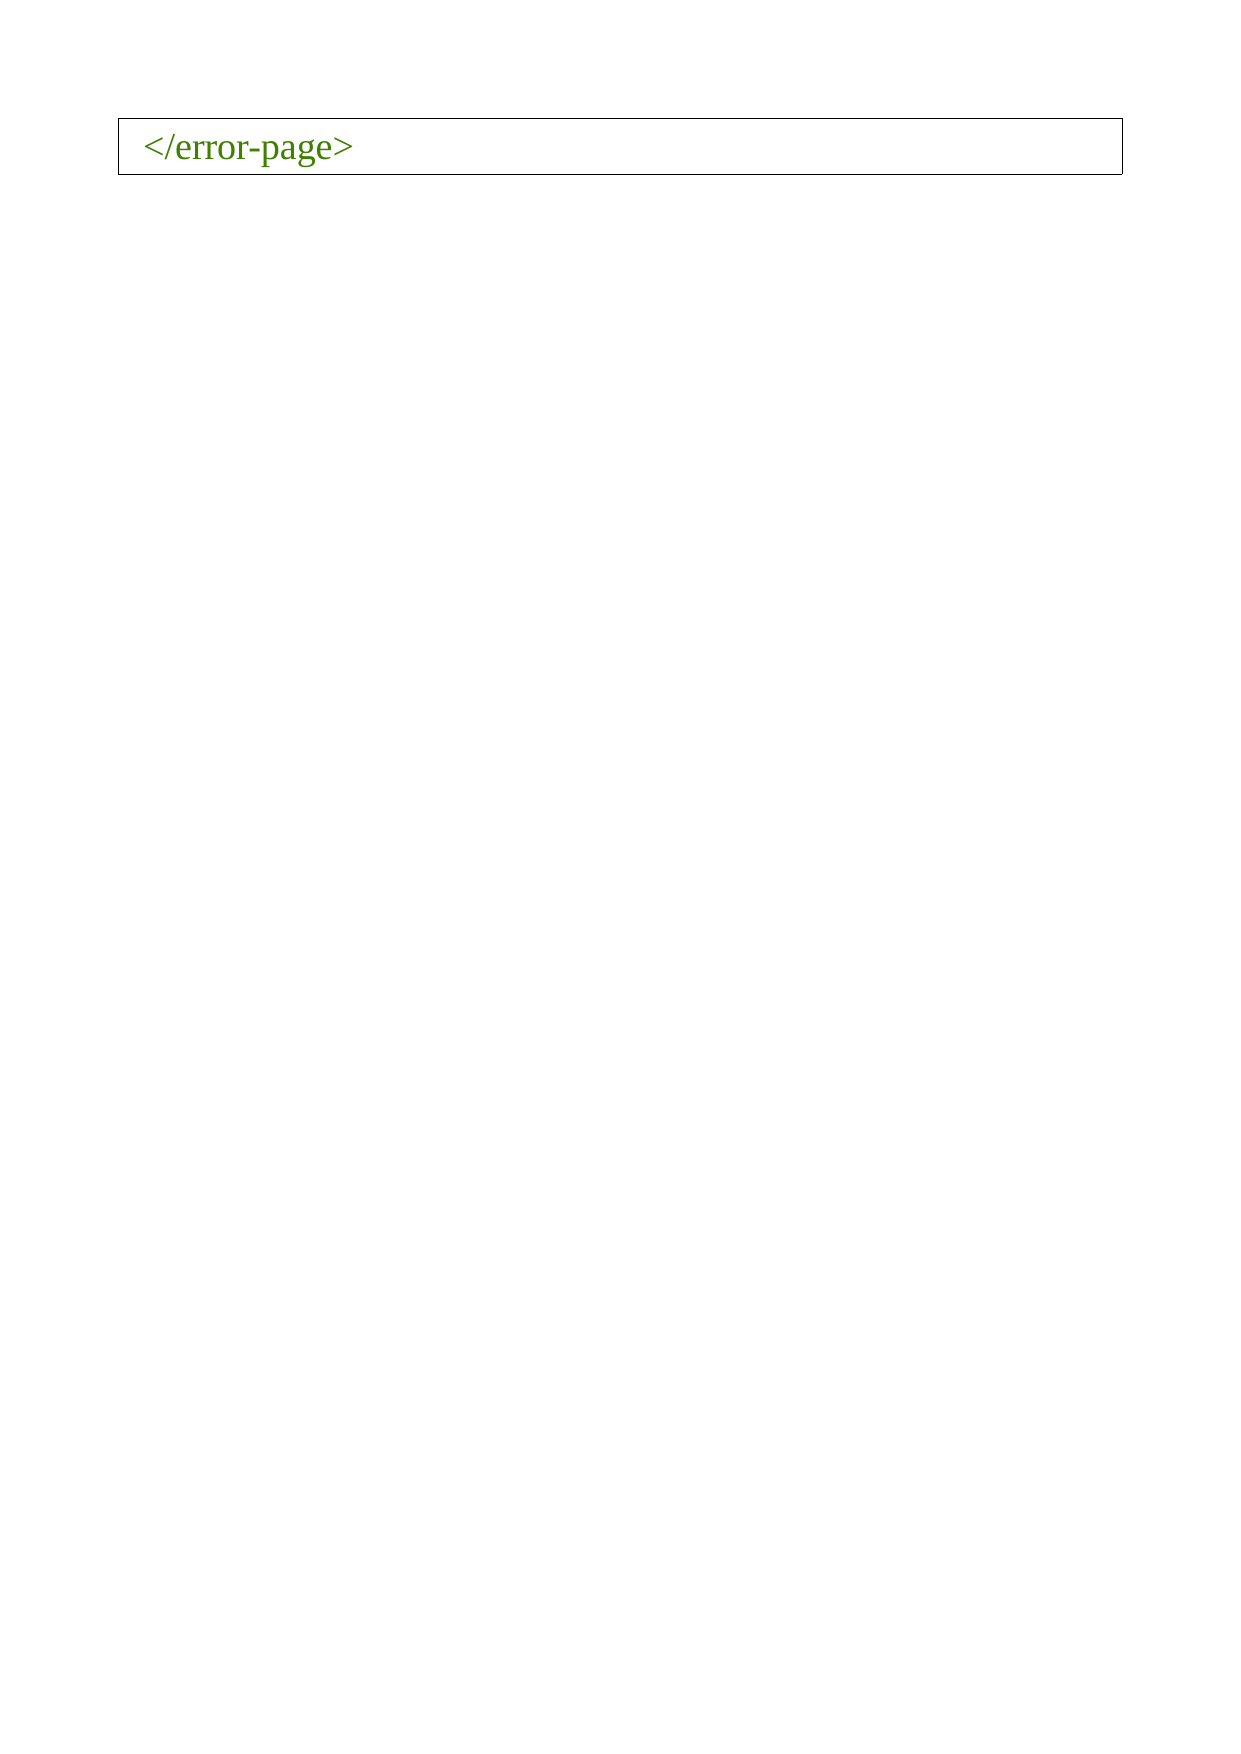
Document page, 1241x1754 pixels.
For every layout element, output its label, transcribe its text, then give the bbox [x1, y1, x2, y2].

table_header </error-page> [119, 119, 1122, 173]
